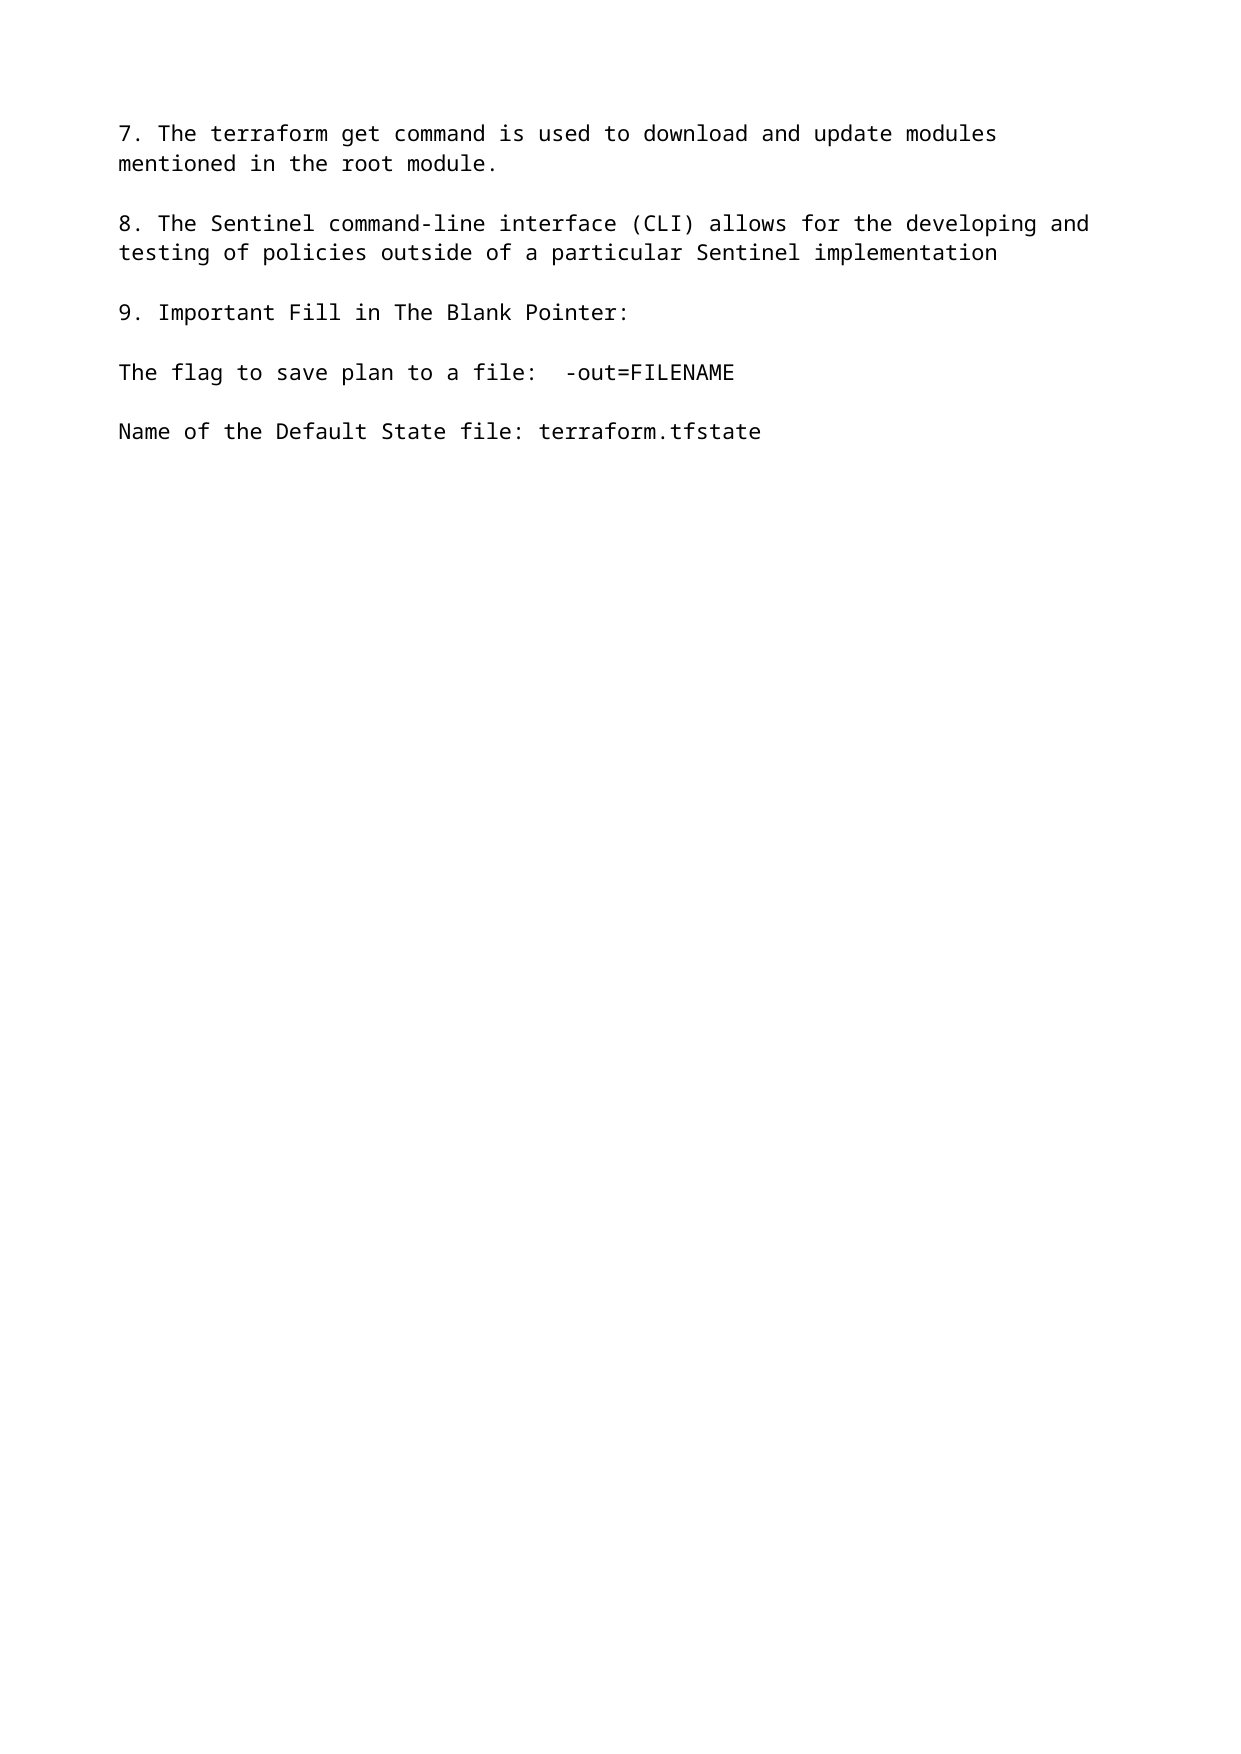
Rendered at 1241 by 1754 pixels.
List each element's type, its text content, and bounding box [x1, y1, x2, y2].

text The flag to save plan to a file: -out=FILENAME [118, 356, 1122, 386]
text Name of the Default State file: terraform.tfstate [118, 416, 1122, 446]
text 8. The Sentinel command-line interface (CLI) allows for the developing and testing of policies outside of a particular Sentinel implementation [118, 207, 1122, 267]
text 9. Important Fill in The Blank Pointer: [118, 297, 1122, 327]
text 7. The terraform get command is used to download and update modules mentioned in the root module. [118, 118, 1122, 178]
